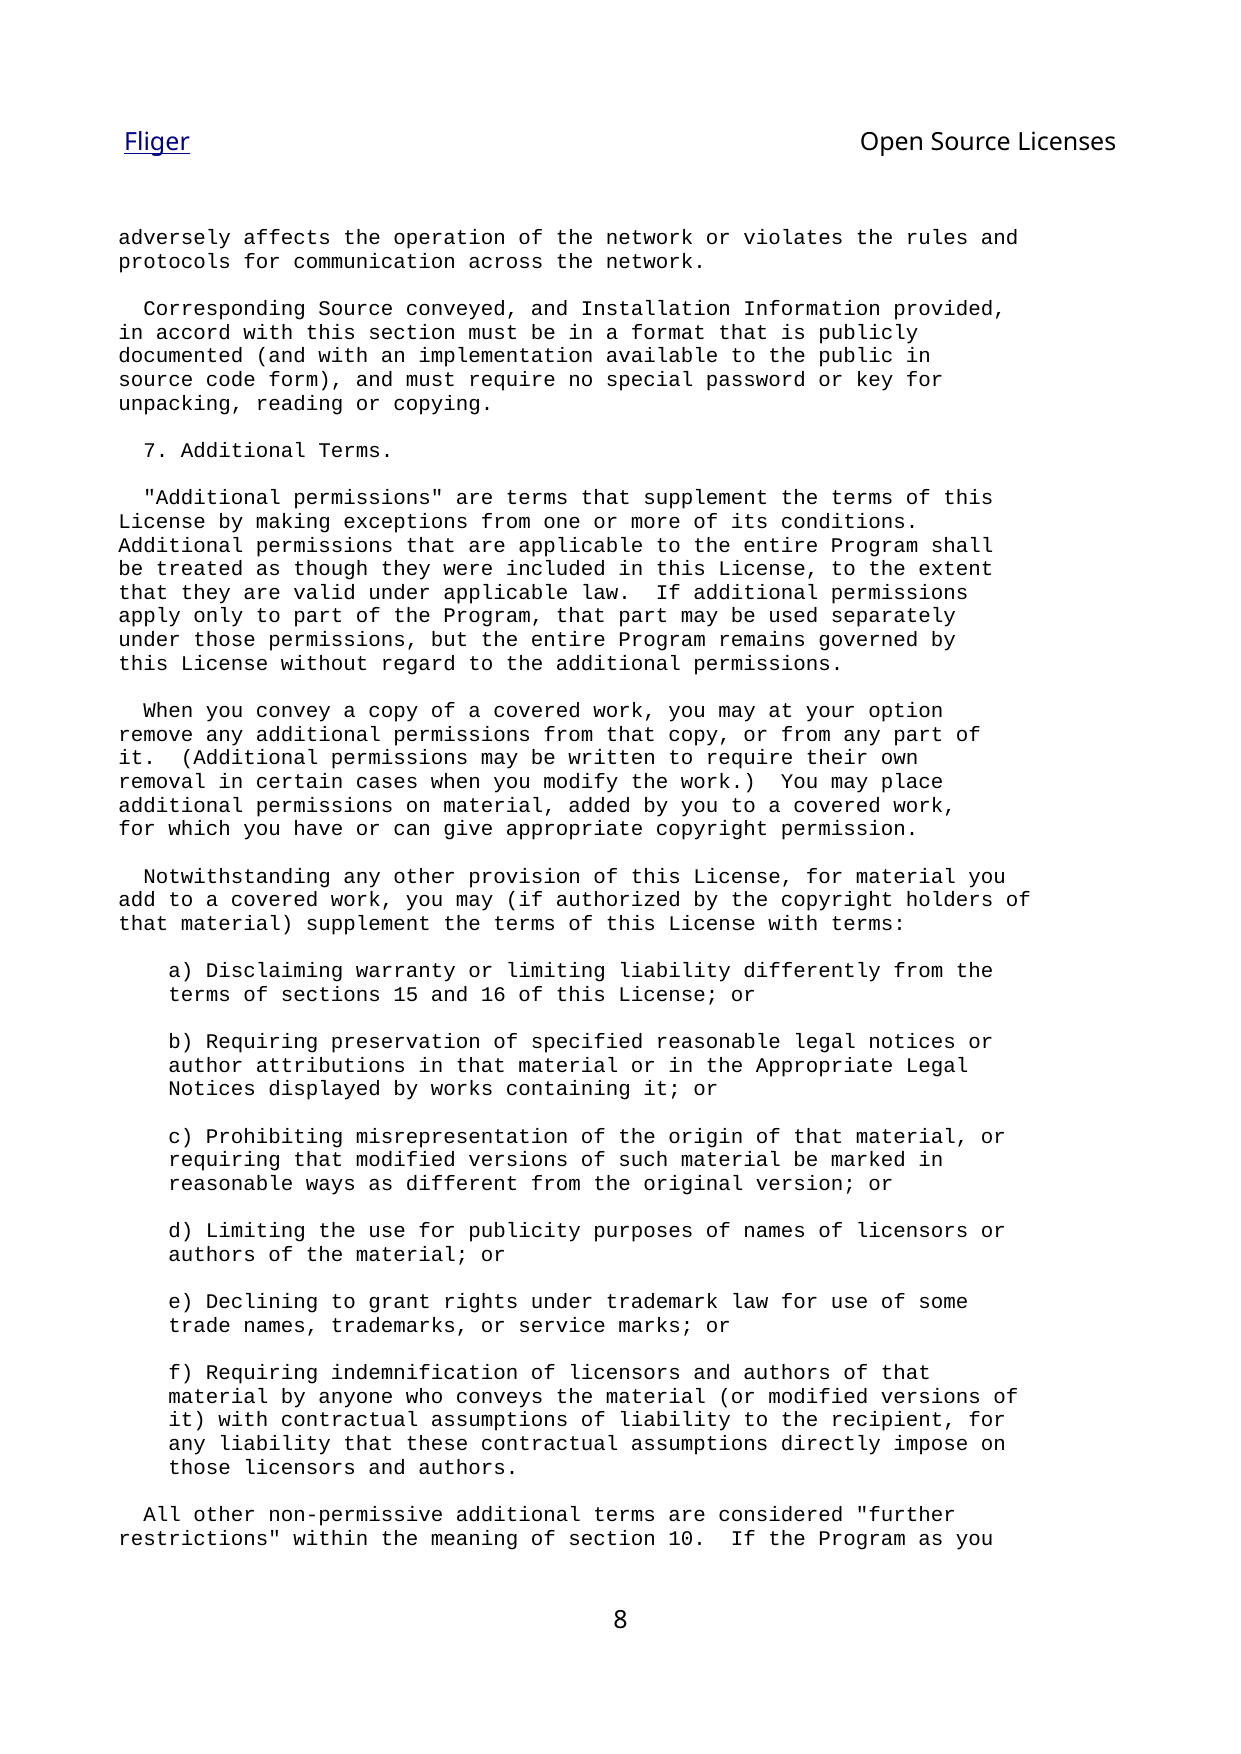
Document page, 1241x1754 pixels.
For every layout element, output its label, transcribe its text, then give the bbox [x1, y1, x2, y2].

text author attributions in that material or in the Appropriate Legal [118, 1055, 1122, 1078]
text When you convey a copy of a covered work, you may at your option [118, 700, 1122, 724]
text those licensors and authors. [118, 1457, 1122, 1480]
text in accord with this section must be in a format that is publicly [118, 322, 1122, 345]
text reasonable ways as different from the original version; or [118, 1173, 1122, 1197]
text 7. Additional Terms. [118, 440, 1122, 464]
text trade names, trademarks, or service marks; or [118, 1315, 1122, 1338]
text License by making exceptions from one or more of its conditions. [118, 511, 1122, 534]
text Notices displayed by works containing it; or [118, 1078, 1122, 1102]
text that they are valid under applicable law. If additional permissions [118, 582, 1122, 606]
text f) Requiring indemnification of licensors and authors of that [118, 1362, 1122, 1386]
text c) Prohibiting misrepresentation of the origin of that material, or [118, 1126, 1122, 1149]
text Additional permissions that are applicable to the entire Program shall [118, 534, 1122, 558]
text for which you have or can give appropriate copyright permission. [118, 818, 1122, 842]
text source code form), and must require no special password or key for [118, 369, 1122, 393]
text authors of the material; or [118, 1244, 1122, 1268]
text unpacking, reading or copying. [118, 393, 1122, 416]
text it. (Additional permissions may be written to require their own [118, 747, 1122, 771]
text add to a covered work, you may (if authorized by the copyright holders of [118, 889, 1122, 913]
text under those permissions, but the entire Program remains governed by [118, 629, 1122, 653]
text apply only to part of the Program, that part may be used separately [118, 606, 1122, 629]
text any liability that these contractual assumptions directly impose on [118, 1433, 1122, 1457]
text terms of sections 15 and 16 of this License; or [118, 984, 1122, 1007]
text Corresponding Source conveyed, and Installation Information provided, [118, 298, 1122, 322]
text adversely affects the operation of the network or violates the rules and [118, 227, 1122, 251]
text documented (and with an implementation available to the public in [118, 345, 1122, 369]
text requiring that modified versions of such material be marked in [118, 1149, 1122, 1173]
text d) Limiting the use for publicity purposes of names of licensors or [118, 1220, 1122, 1244]
text a) Disclaiming warranty or limiting liability differently from the [118, 960, 1122, 984]
text e) Declining to grant rights under trademark law for use of some [118, 1291, 1122, 1315]
text material by anyone who conveys the material (or modified versions of [118, 1386, 1122, 1409]
text All other non-permissive additional terms are considered "further [118, 1504, 1122, 1528]
text protocols for communication across the network. [118, 251, 1122, 274]
text remove any additional permissions from that copy, or from any part of [118, 724, 1122, 747]
text this License without regard to the additional permissions. [118, 653, 1122, 676]
text that material) supplement the terms of this License with terms: [118, 913, 1122, 937]
text b) Requiring preservation of specified reasonable legal notices or [118, 1031, 1122, 1055]
text it) with contractual assumptions of liability to the recipient, for [118, 1409, 1122, 1433]
text restrictions" within the meaning of section 10. If the Program as you [118, 1528, 1122, 1551]
text removal in certain cases when you modify the work.) You may place [118, 771, 1122, 795]
text be treated as though they were included in this License, to the extent [118, 558, 1122, 582]
text Notwithstanding any other provision of this License, for material you [118, 866, 1122, 889]
text additional permissions on material, added by you to a covered work, [118, 795, 1122, 818]
text "Additional permissions" are terms that supplement the terms of this [118, 487, 1122, 511]
